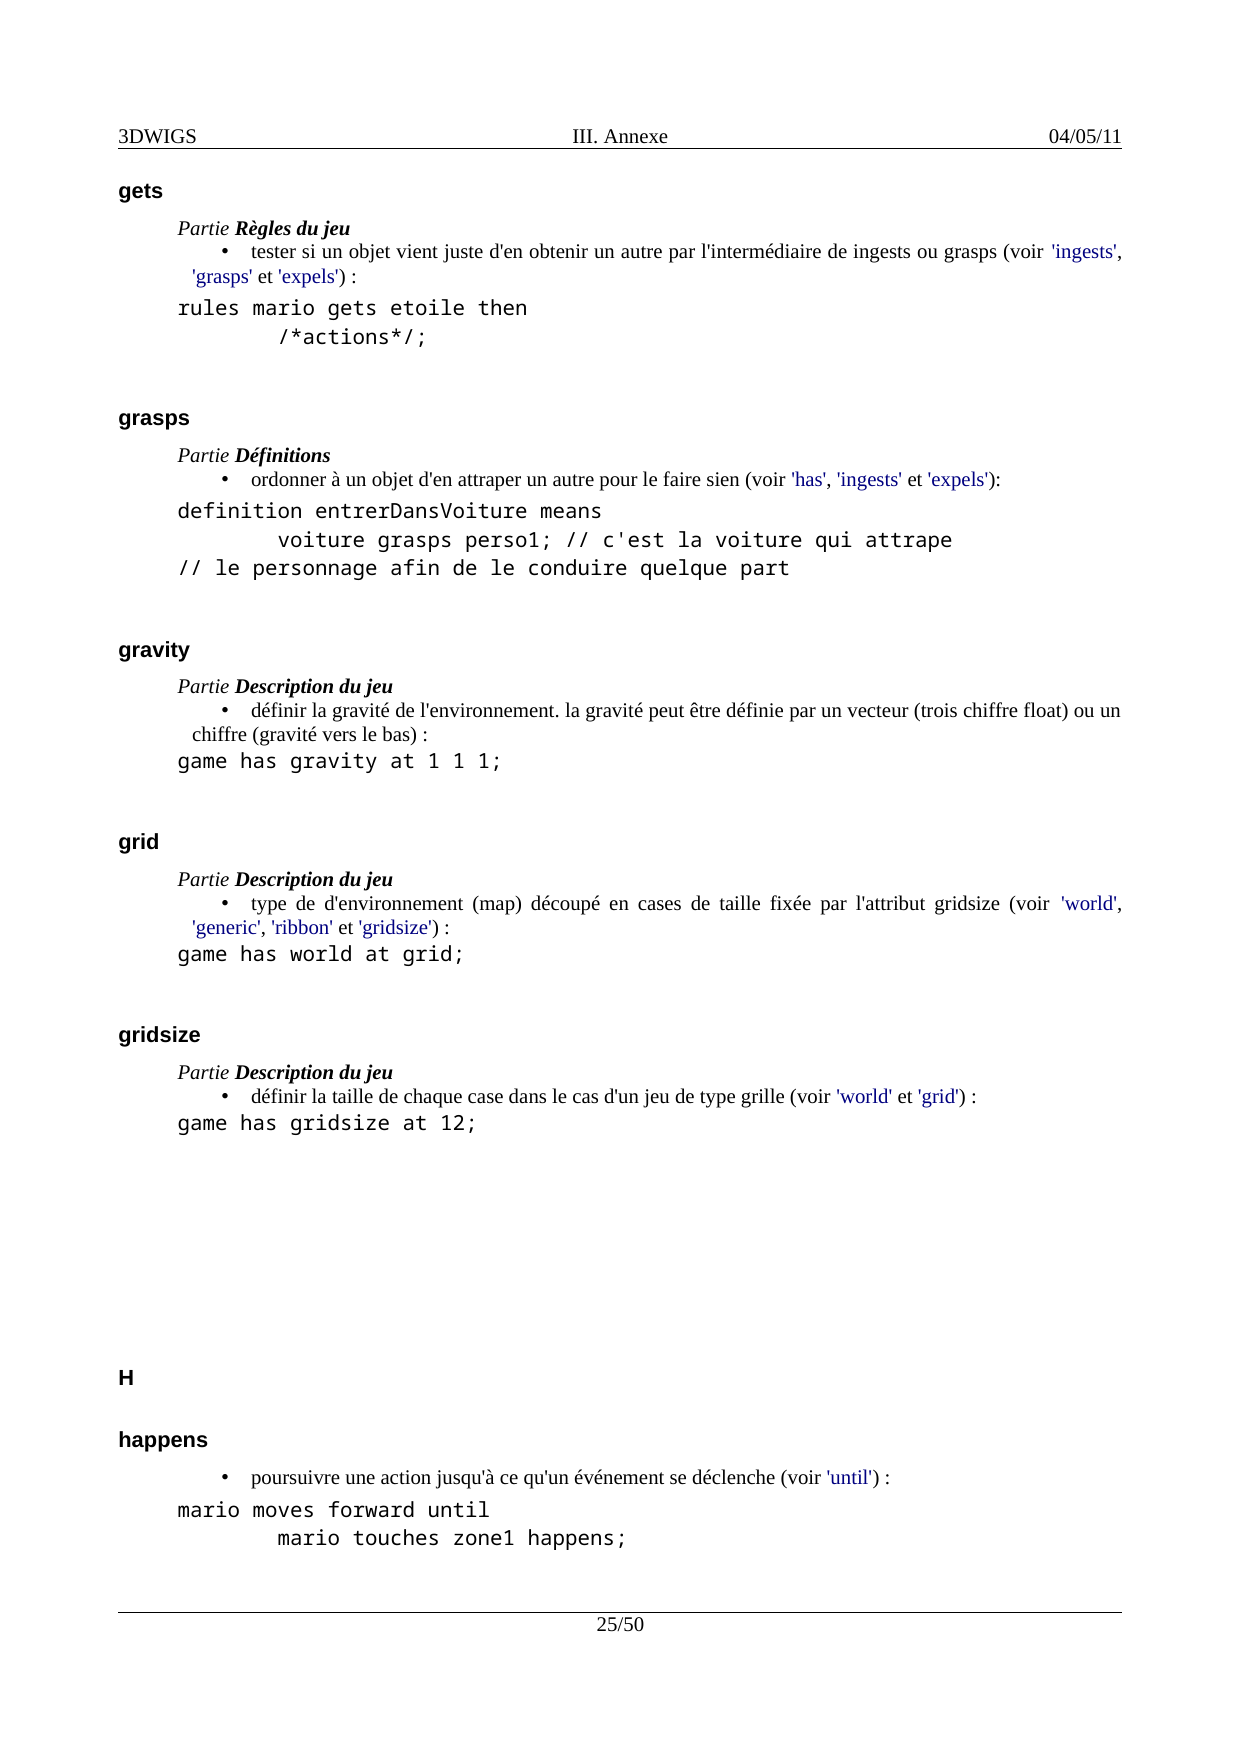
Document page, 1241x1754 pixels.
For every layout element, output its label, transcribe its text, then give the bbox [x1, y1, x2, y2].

text definition entrerDansVoiture means [118, 497, 1122, 525]
subtitle H [118, 1364, 1122, 1390]
text game has gridsize at 12; [118, 1108, 1122, 1136]
list ordonner à un objet d'en attraper un autre pour le faire sien (voir 'has', 'ingests' et 'expels'): [162, 467, 1122, 491]
text game has world at grid; [118, 939, 1122, 968]
list définir la gravité de l'environnement. la gravité peut être définie par un vecteur (trois chiffre float) ou un chiffre (gravité vers le bas) : [162, 698, 1122, 746]
list poursuivre une action jusqu'à ce qu'un événement se déclenche (voir 'until') : [162, 1465, 1122, 1489]
text Partie Règles du jeu [118, 215, 1122, 239]
text mario touches zone1 happens; [118, 1523, 1122, 1552]
text // le personnage afin de le conduire quelque part [118, 553, 1122, 582]
subtitle gets [118, 178, 1122, 203]
list tester si un objet vient juste d'en obtenir un autre par l'intermédiaire de ingests ou grasps (voir 'ingests', 'grasps' et 'expels') : [162, 239, 1122, 288]
subtitle gridsize [118, 1022, 1122, 1047]
subtitle happens [118, 1427, 1122, 1452]
list définir la taille de chaque case dans le cas d'un jeu de type grille (voir 'world' et 'grid') : [162, 1084, 1122, 1108]
text game has gravity at 1 1 1; [118, 746, 1122, 775]
text rules mario gets etoile then [118, 293, 1122, 322]
text mario moves forward until [118, 1495, 1122, 1523]
subtitle gravity [118, 636, 1122, 662]
text voiture grasps perso1; // c'est la voiture qui attrape [118, 525, 1122, 553]
subtitle grasps [118, 405, 1122, 430]
subtitle grid [118, 829, 1122, 854]
text Partie Description du jeu [118, 1060, 1122, 1084]
text /*actions*/; [118, 322, 1122, 350]
text Partie Définitions [118, 443, 1122, 467]
list type de d'environnement (map) découpé en cases de taille fixée par l'attribut gridsize (voir 'world', 'generic', 'ribbon' et 'gridsize') : [162, 891, 1122, 939]
text Partie Description du jeu [118, 674, 1122, 698]
text Partie Description du jeu [118, 867, 1122, 891]
